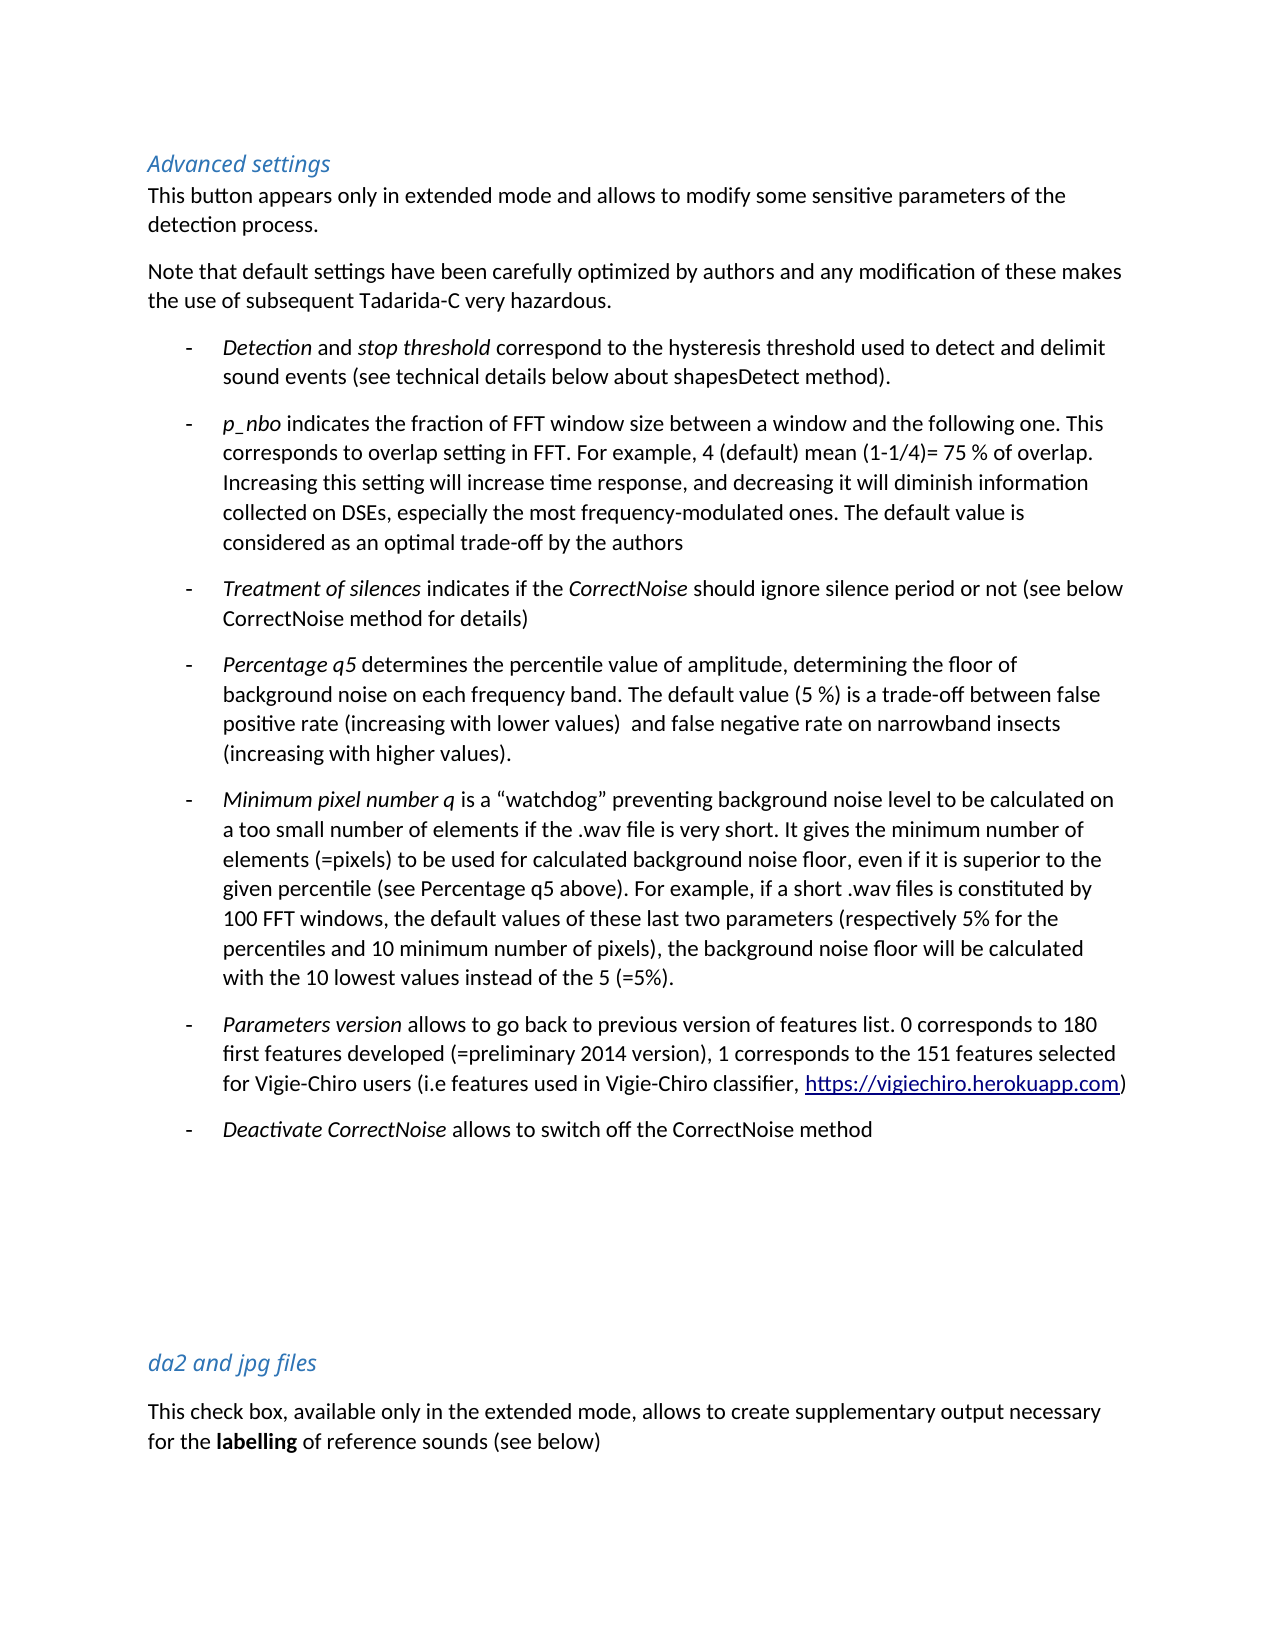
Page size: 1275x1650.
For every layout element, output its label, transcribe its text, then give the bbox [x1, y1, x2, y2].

list Percentage q5 determines the percentile value of amplitude, determining the floor of background noise on each frequency band. The default value (5 %) is a trade-off between false positive rate (increasing with lower values) and false negative rate on narrowband insects (increasing with higher values). [185, 650, 1127, 767]
text This button appears only in extended mode and allows to modify some sensitive parameters of the detection process. [148, 181, 1127, 238]
list Deactivate CorrectNoise allows to switch off the CorrectNoise method [185, 1116, 1127, 1144]
list Parameters version allows to go back to previous version of features list. 0 corresponds to 180 first features developed (=preliminary 2014 version), 1 corresponds to the 151 features selected for Vigie-Chiro users (i.e features used in Vigie-Chiro classifier, https://vigiechiro.herokuapp.com) [185, 1010, 1127, 1097]
list Minimum pixel number q is a “watchdog” preventing background noise level to be calculated on a too small number of elements if the .wav file is very short. It gives the minimum number of elements (=pixels) to be used for calculated background noise floor, even if it is superior to the given percentile (see Percentage q5 above). For example, if a short .wav files is constituted by 100 FFT windows, the default values of these last two parameters (respectively 5% for the percentiles and 10 minimum number of pixels), the background noise floor will be calculated with the 10 lowest values instead of the 5 (=5%). [185, 785, 1127, 992]
text This check box, available only in the extended mode, allows to create supplementary output necessary for the labelling of reference sounds (see below) [148, 1397, 1127, 1455]
list Treatment of silences indicates if the CorrectNoise should ignore silence period or not (see below CorrectNoise method for details) [185, 574, 1127, 632]
text da2 and jpg files [148, 1347, 1127, 1379]
list Detection and stop threshold correspond to the hysteresis threshold used to detect and delimit sound events (see technical details below about shapesDetect method). [185, 333, 1127, 391]
list p_nbo indicates the fraction of FFT window size between a window and the following one. This corresponds to overlap setting in FFT. For example, 4 (default) mean (1-1/4)= 75 % of overlap. Increasing this setting will increase time response, and decreasing it will diminish information collected on DSEs, especially the most frequency-modulated ones. The default value is considered as an optimal trade-off by the authors [185, 409, 1127, 556]
subtitle Advanced settings [148, 148, 1127, 179]
text Note that default settings have been carefully optimized by authors and any modification of these makes the use of subsequent Tadarida-C very hazardous. [148, 257, 1127, 314]
